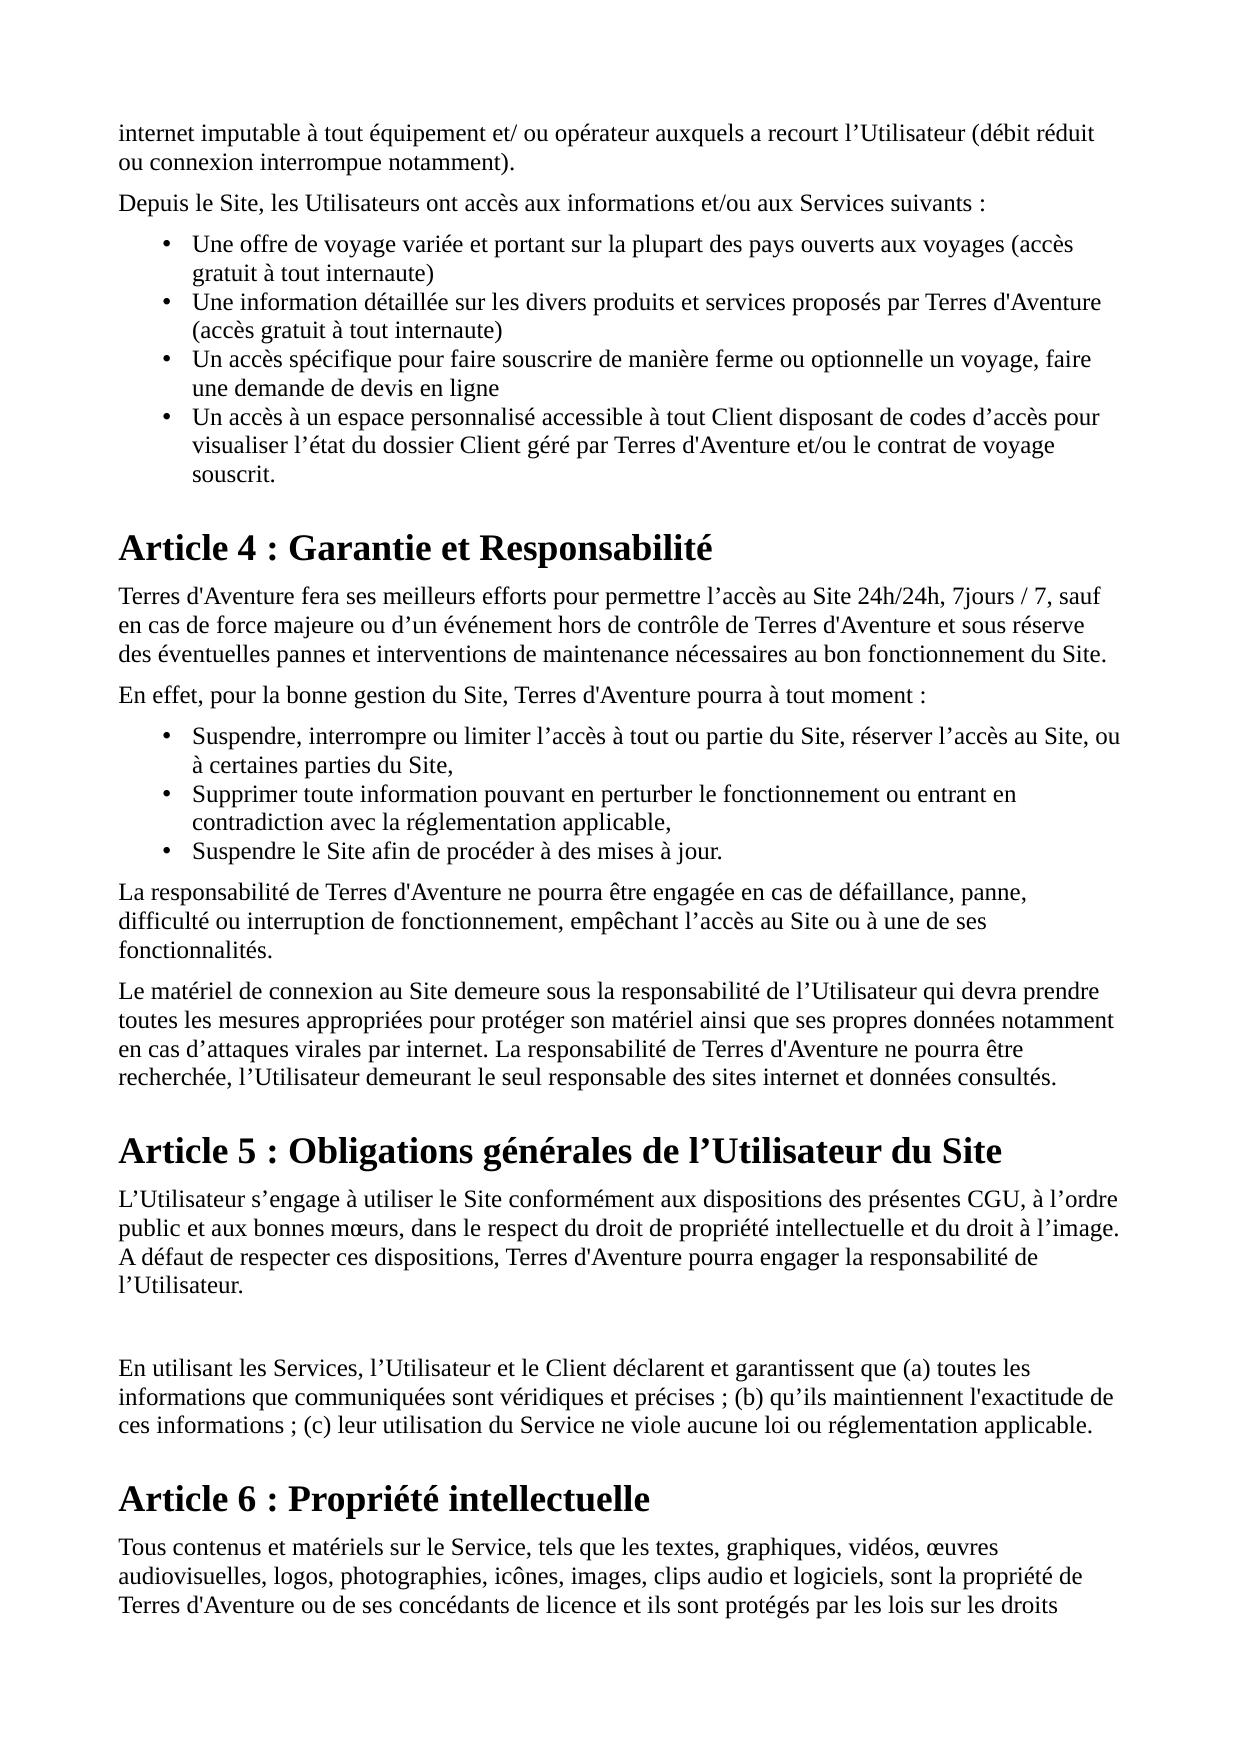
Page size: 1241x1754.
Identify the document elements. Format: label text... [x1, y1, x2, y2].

list Un accès spécifique pour faire souscrire de manière ferme ou optionnelle un voyage, faire une demande de devis en ligne [162, 344, 1122, 402]
text La responsabilité de Terres d'Aventure ne pourra être engagée en cas de défaillance, panne, difficulté ou interruption de fonctionnement, empêchant l’accès au Site ou à une de ses fonctionnalités. [118, 877, 1122, 964]
text En effet, pour la bonne gestion du Site, Terres d'Aventure pourra à tout moment : [118, 680, 1122, 709]
subtitle Article 6 : Propriété intellectuelle [118, 1477, 1122, 1520]
text L’Utilisateur s’engage à utiliser le Site conformément aux dispositions des présentes CGU, à l’ordre public et aux bonnes mœurs, dans le respect du droit de propriété intellectuelle et du droit à l’image. A défaut de respecter ces dispositions, Terres d'Aventure pourra engager la responsabilité de l’Utilisateur. [118, 1184, 1122, 1299]
list Une information détaillée sur les divers produits et services proposés par Terres d'Aventure (accès gratuit à tout internaute) [162, 287, 1122, 344]
text Depuis le Site, les Utilisateurs ont accès aux informations et/ou aux Services suivants : [118, 188, 1122, 217]
text Le matériel de connexion au Site demeure sous la responsabilité de l’Utilisateur qui devra prendre toutes les mesures appropriées pour protéger son matériel ainsi que ses propres données notamment en cas d’attaques virales par internet. La responsabilité de Terres d'Aventure ne pourra être recherchée, l’Utilisateur demeurant le seul responsable des sites internet et données consultés. [118, 976, 1122, 1091]
text internet imputable à tout équipement et/ ou opérateur auxquels a recourt l’Utilisateur (débit réduit ou connexion interrompue notamment). [118, 118, 1122, 176]
text Terres d'Aventure fera ses meilleurs efforts pour permettre l’accès au Site 24h/24h, 7jours / 7, sauf en cas de force majeure ou d’un événement hors de contrôle de Terres d'Aventure et sous réserve des éventuelles pannes et interventions de maintenance nécessaires au bon fonctionnement du Site. [118, 581, 1122, 667]
subtitle Article 4 : Garantie et Responsabilité [118, 526, 1122, 569]
list Une offre de voyage variée et portant sur la plupart des pays ouverts aux voyages (accès gratuit à tout internaute) [162, 229, 1122, 287]
subtitle Article 5 : Obligations générales de l’Utilisateur du Site [118, 1129, 1122, 1172]
list Suspendre, interrompre ou limiter l’accès à tout ou partie du Site, réserver l’accès au Site, ou à certaines parties du Site, [162, 721, 1122, 779]
list Suspendre le Site afin de procéder à des mises à jour. [162, 836, 1122, 865]
text En utilisant les Services, l’Utilisateur et le Client déclarent et garantissent que (a) toutes les informations que communiquées sont véridiques et précises ; (b) qu’ils maintiennent l'exactitude de ces informations ; (c) leur utilisation du Service ne viole aucune loi ou réglementation applicable. [118, 1353, 1122, 1439]
list Supprimer toute information pouvant en perturber le fonctionnement ou entrant en contradiction avec la réglementation applicable, [162, 779, 1122, 836]
list Un accès à un espace personnalisé accessible à tout Client disposant de codes d’accès pour visualiser l’état du dossier Client géré par Terres d'Aventure et/ou le contrat de voyage souscrit. [162, 402, 1122, 488]
text Tous contenus et matériels sur le Service, tels que les textes, graphiques, vidéos, œuvres audiovisuelles, logos, photographies, icônes, images, clips audio et logiciels, sont la propriété de Terres d'Aventure ou de ses concédants de licence et ils sont protégés par les lois sur les droits [118, 1532, 1122, 1619]
